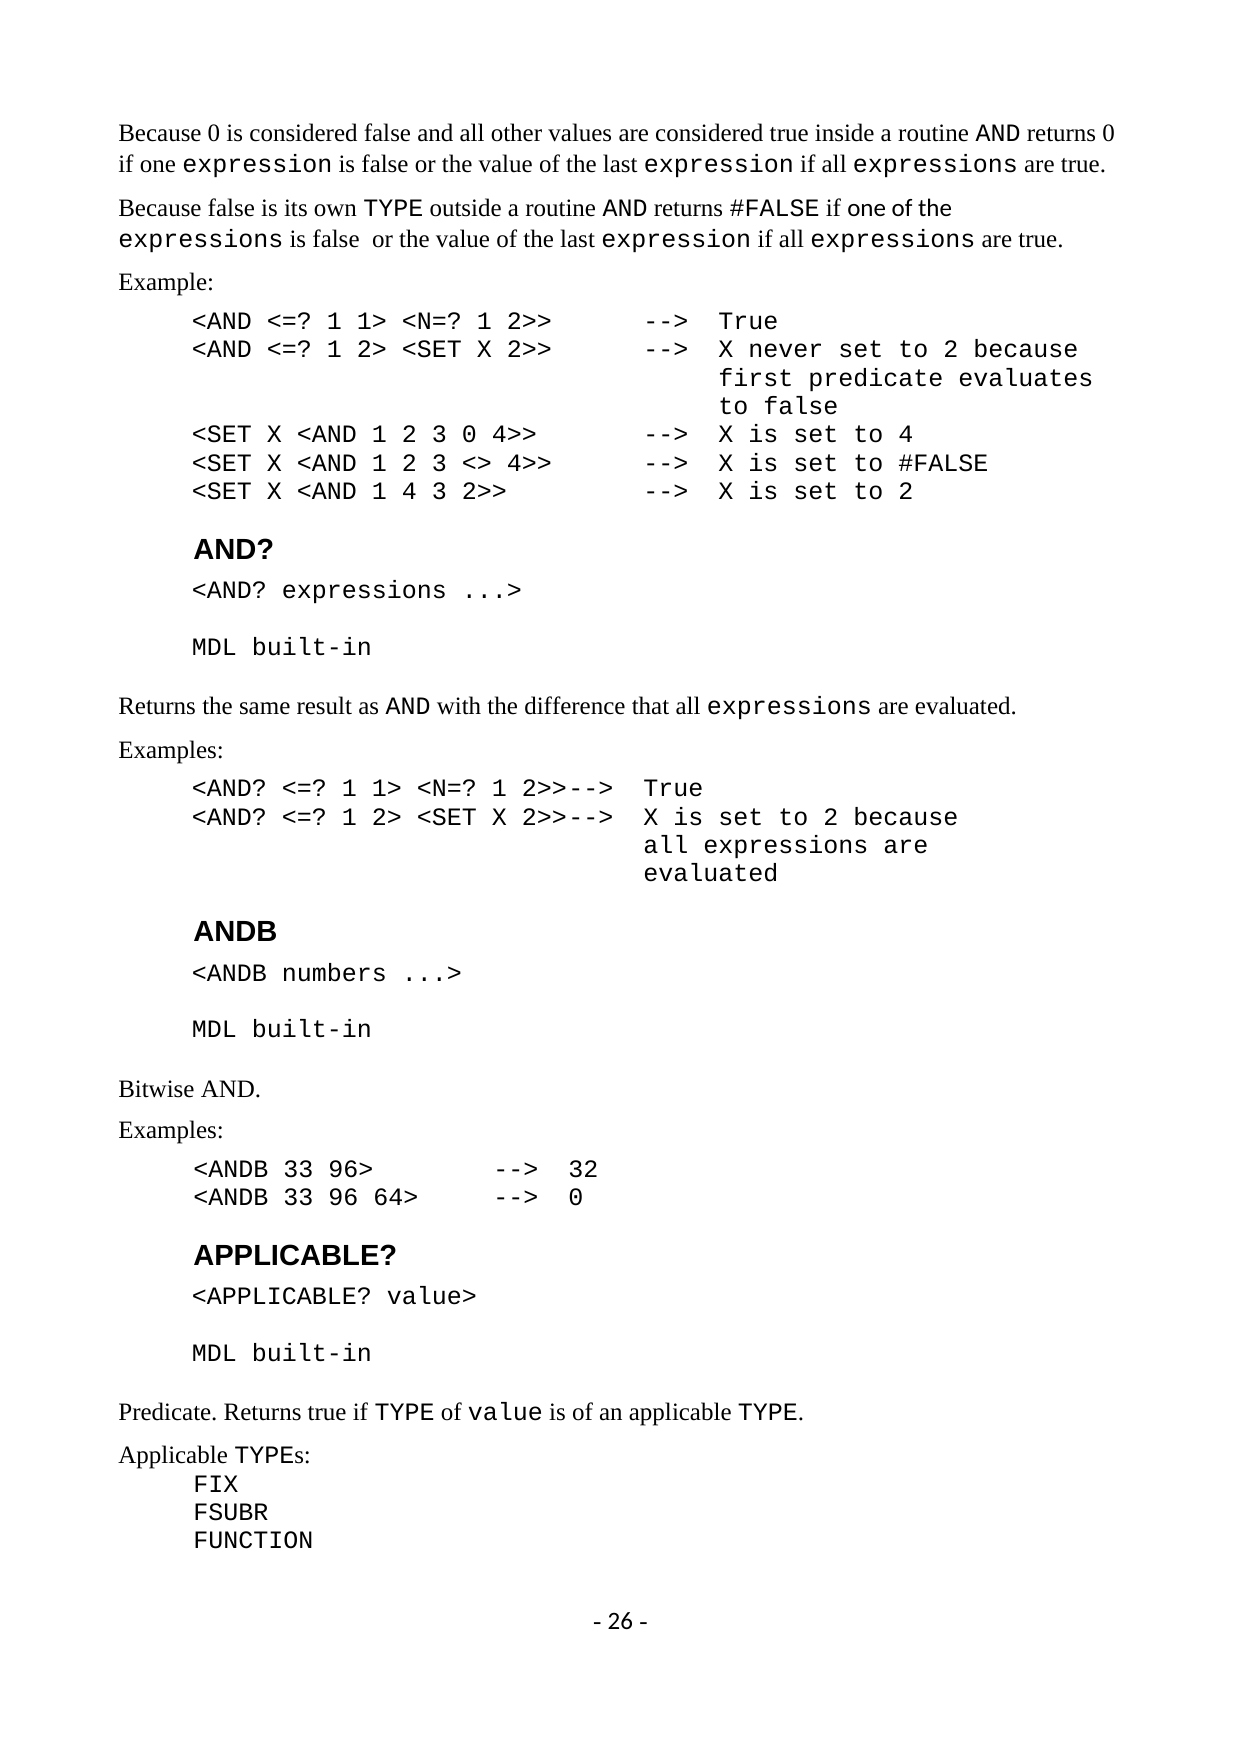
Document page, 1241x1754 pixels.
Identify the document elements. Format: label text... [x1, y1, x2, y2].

text Bitwise AND. [118, 1074, 1122, 1102]
text Because false is its own TYPE outside a routine AND returns #FALSE if one of the expressions is false or the value of the last expression if all expressions are true. [118, 192, 1122, 255]
text Predicate. Returns true if TYPE of value is of an applicable TYPE. [118, 1397, 1122, 1428]
subtitle ANDB [118, 914, 1122, 948]
text Example: [118, 267, 1122, 296]
text MDL built-in [192, 1341, 1122, 1369]
text Examples: [118, 1115, 1122, 1144]
subtitle AND? [118, 532, 1122, 566]
text MDL built-in [192, 635, 1122, 663]
text <ANDB 33 96> --> 32 <ANDB 33 96 64> --> 0 [118, 1156, 1122, 1213]
text <AND? expressions ...> [192, 578, 1122, 606]
text <AND? <=? 1 1> <N=? 1 2>> --> True <AND? <=? 1 2> <SET X 2>> --> X is set to 2 because all expressions are evaluated [192, 776, 1122, 889]
text Because 0 is considered false and all other values are considered true inside a routine AND returns 0 if one expression is false or the value of the last expression if all expressions are true. [118, 118, 1122, 180]
text Applicable TYPEs: FIX FSUBR FUNCTION [118, 1441, 1122, 1556]
text MDL built-in [192, 1017, 1122, 1045]
text Examples: [118, 735, 1122, 763]
text Returns the same result as AND with the difference that all expressions are evaluated. [118, 691, 1122, 722]
subtitle APPLICABLE? [118, 1238, 1122, 1271]
text <ANDB numbers ...> [192, 960, 1122, 989]
text <AND <=? 1 1> <N=? 1 2>> --> True <AND <=? 1 2> <SET X 2>> --> X never set to 2 because first predicate evaluates to false <SET X <AND 1 2 3 0 4>> --> X is set to 4 <SET X <AND 1 2 3 <> 4>> --> X is set to #FALSE <SET X <AND 1 4 3 2>> --> X is set to 2 [192, 309, 1122, 507]
text <APPLICABLE? value> [192, 1284, 1122, 1312]
